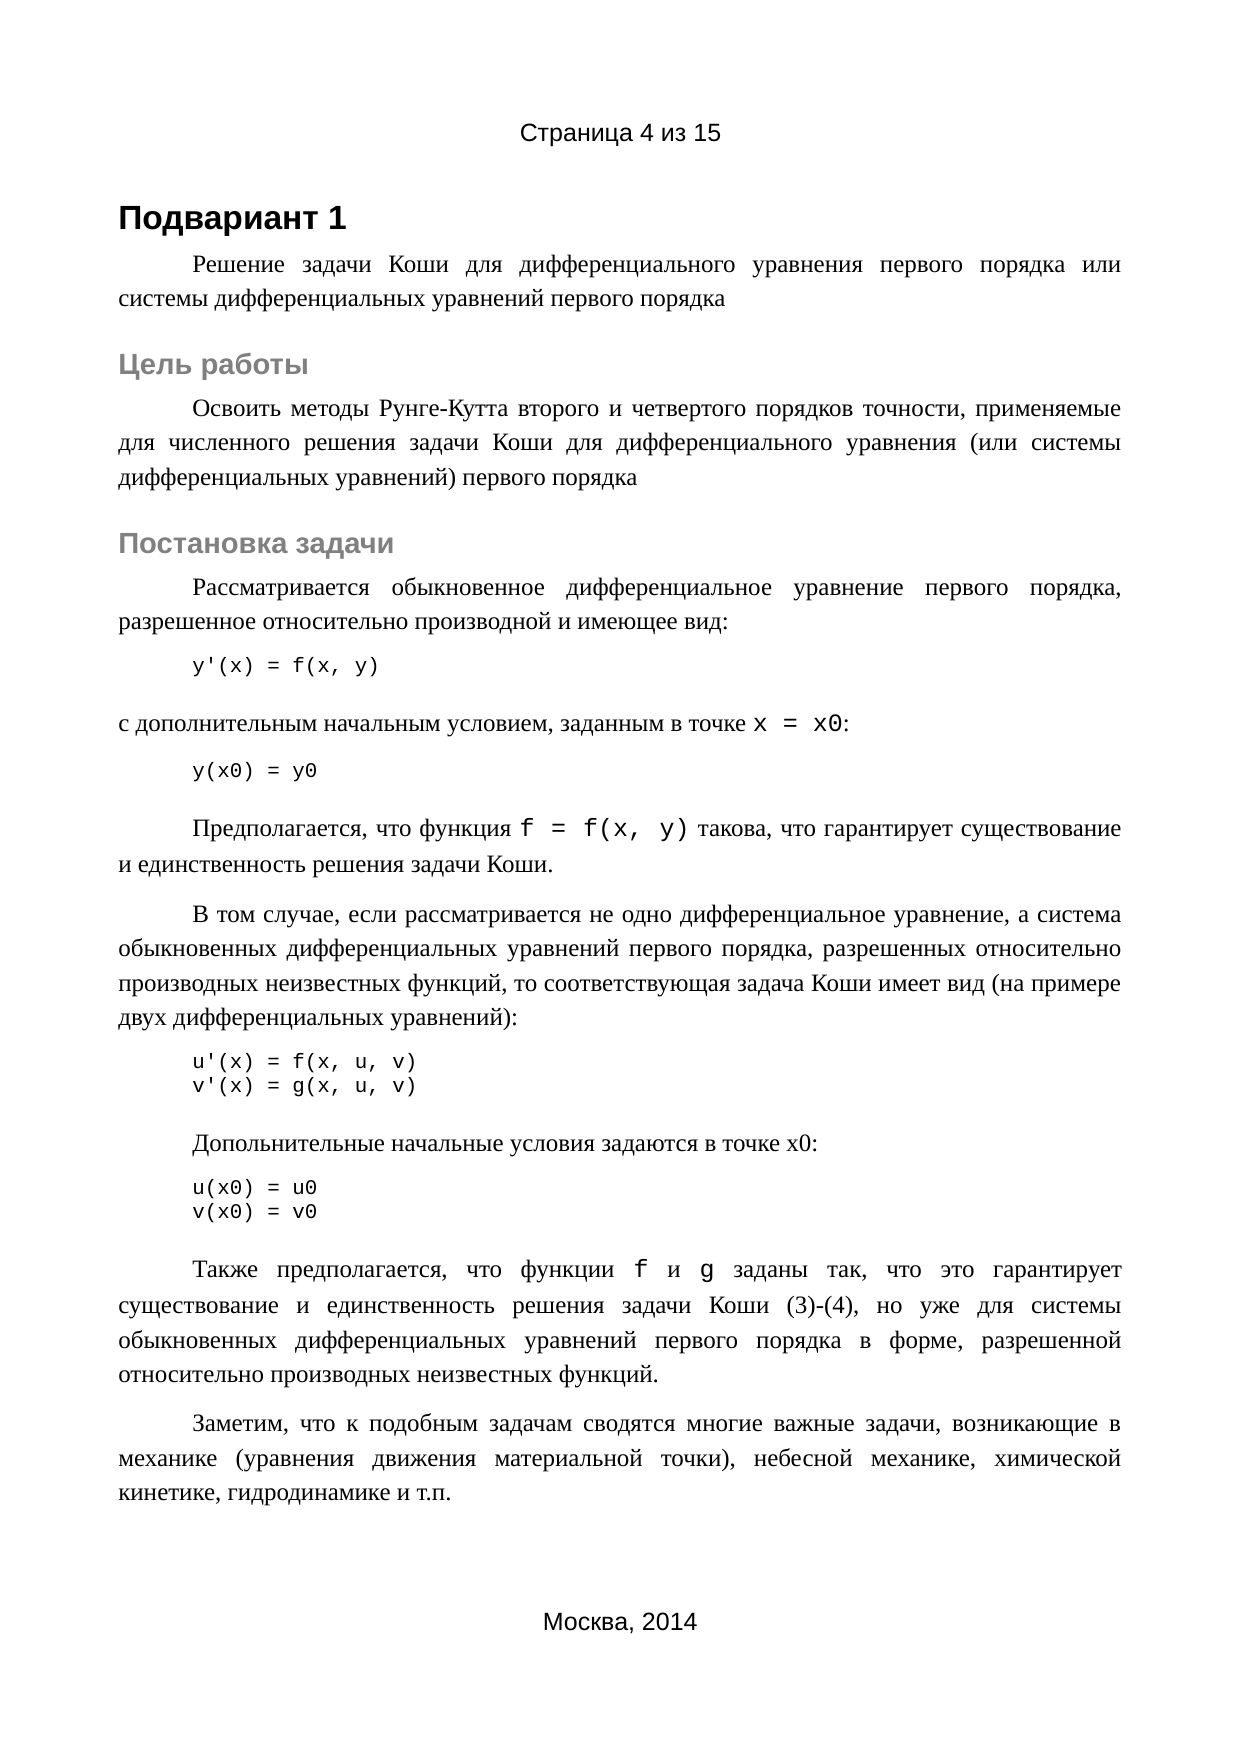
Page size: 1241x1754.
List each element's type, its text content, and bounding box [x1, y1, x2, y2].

text u(x0) = u0 [118, 1177, 1122, 1201]
text с дополнительным начальным условием, заданным в точке x = x0: [118, 708, 1122, 739]
text v(x0) = v0 [118, 1201, 1122, 1224]
text y'(x) = f(x, y) [118, 655, 1122, 679]
text Решение задачи Коши для дифференциального уравнения первого порядка или системы дифференциальных уравнений первого порядка [118, 249, 1122, 312]
text Допольнительные начальные условия задаются в точке x0: [118, 1128, 1122, 1157]
subtitle Постановка задачи [118, 526, 1122, 559]
text Также предполагается, что функции f и g заданы так, что это гарантирует существование и единственность решения задачи Коши (3)-(4), но уже для системы обыкновенных дифференциальных уравнений первого порядка в форме, разрешенной относительно производных неизвестных функций. [118, 1254, 1122, 1388]
subtitle Цель работы [118, 347, 1122, 381]
text y(x0) = y0 [118, 760, 1122, 783]
text Освоить методы Рунге-Кутта второго и четвертого порядков точности, применяемые для численного решения задачи Коши для дифференциального уравнения (или системы дифференциальных уравнений) первого порядка [118, 393, 1122, 491]
text v'(x) = g(x, u, v) [118, 1075, 1122, 1098]
text Заметим, что к подобным задачам сводятся многие важные задачи, возникающие в механике (уравнения движения материальной точки), небесной механике, химической кинетике, гидродинамике и т.п. [118, 1408, 1122, 1506]
text u'(x) = f(x, u, v) [118, 1051, 1122, 1075]
text Предполагается, что функция f = f(x, y) такова, что гарантирует существование и единственность решения задачи Коши. [118, 813, 1122, 878]
subtitle Подвариант 1 [118, 198, 1122, 236]
text Рассматривается обыкновенное дифференциальное уравнение первого порядка, разрешенное относительно производной и имеющее вид: [118, 572, 1122, 635]
text В том случае, если рассматривается не одно дифференциальное уравнение, а система обыкновенных дифференциальных уравнений первого порядка, разрешенных относительно производных неизвестных функций, то соответствующая задача Коши имеет вид (на примере двух дифференциальных уравнений): [118, 899, 1122, 1031]
